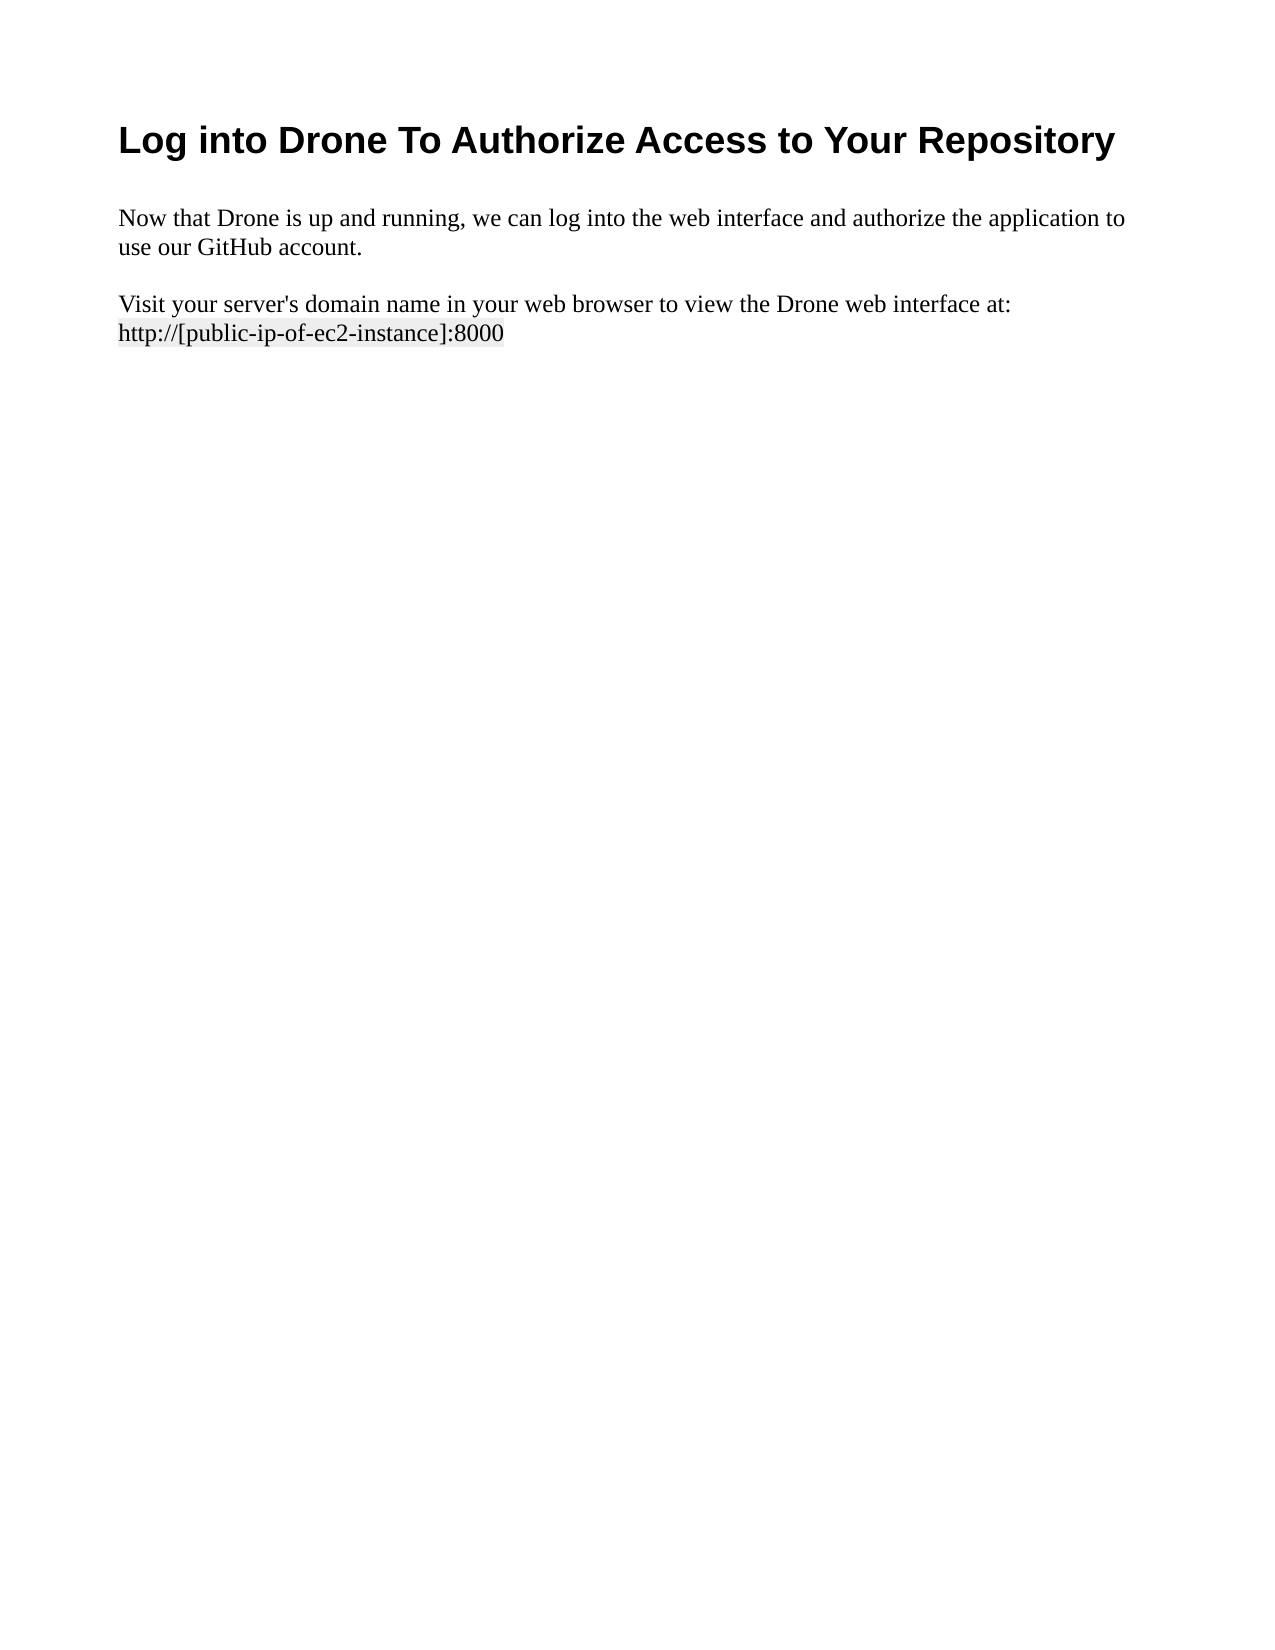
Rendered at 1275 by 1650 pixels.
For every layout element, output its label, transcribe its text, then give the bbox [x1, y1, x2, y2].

subtitle Log into Drone To Authorize Access to Your Repository [118, 118, 1157, 162]
text Visit your server's domain name in your web browser to view the Drone web interface at: [118, 289, 1157, 318]
text http://[public-ip-of-ec2-instance]:8000 [118, 318, 1157, 347]
text Now that Drone is up and running, we can log into the web interface and authorize the application to use our GitHub account. [118, 203, 1157, 261]
